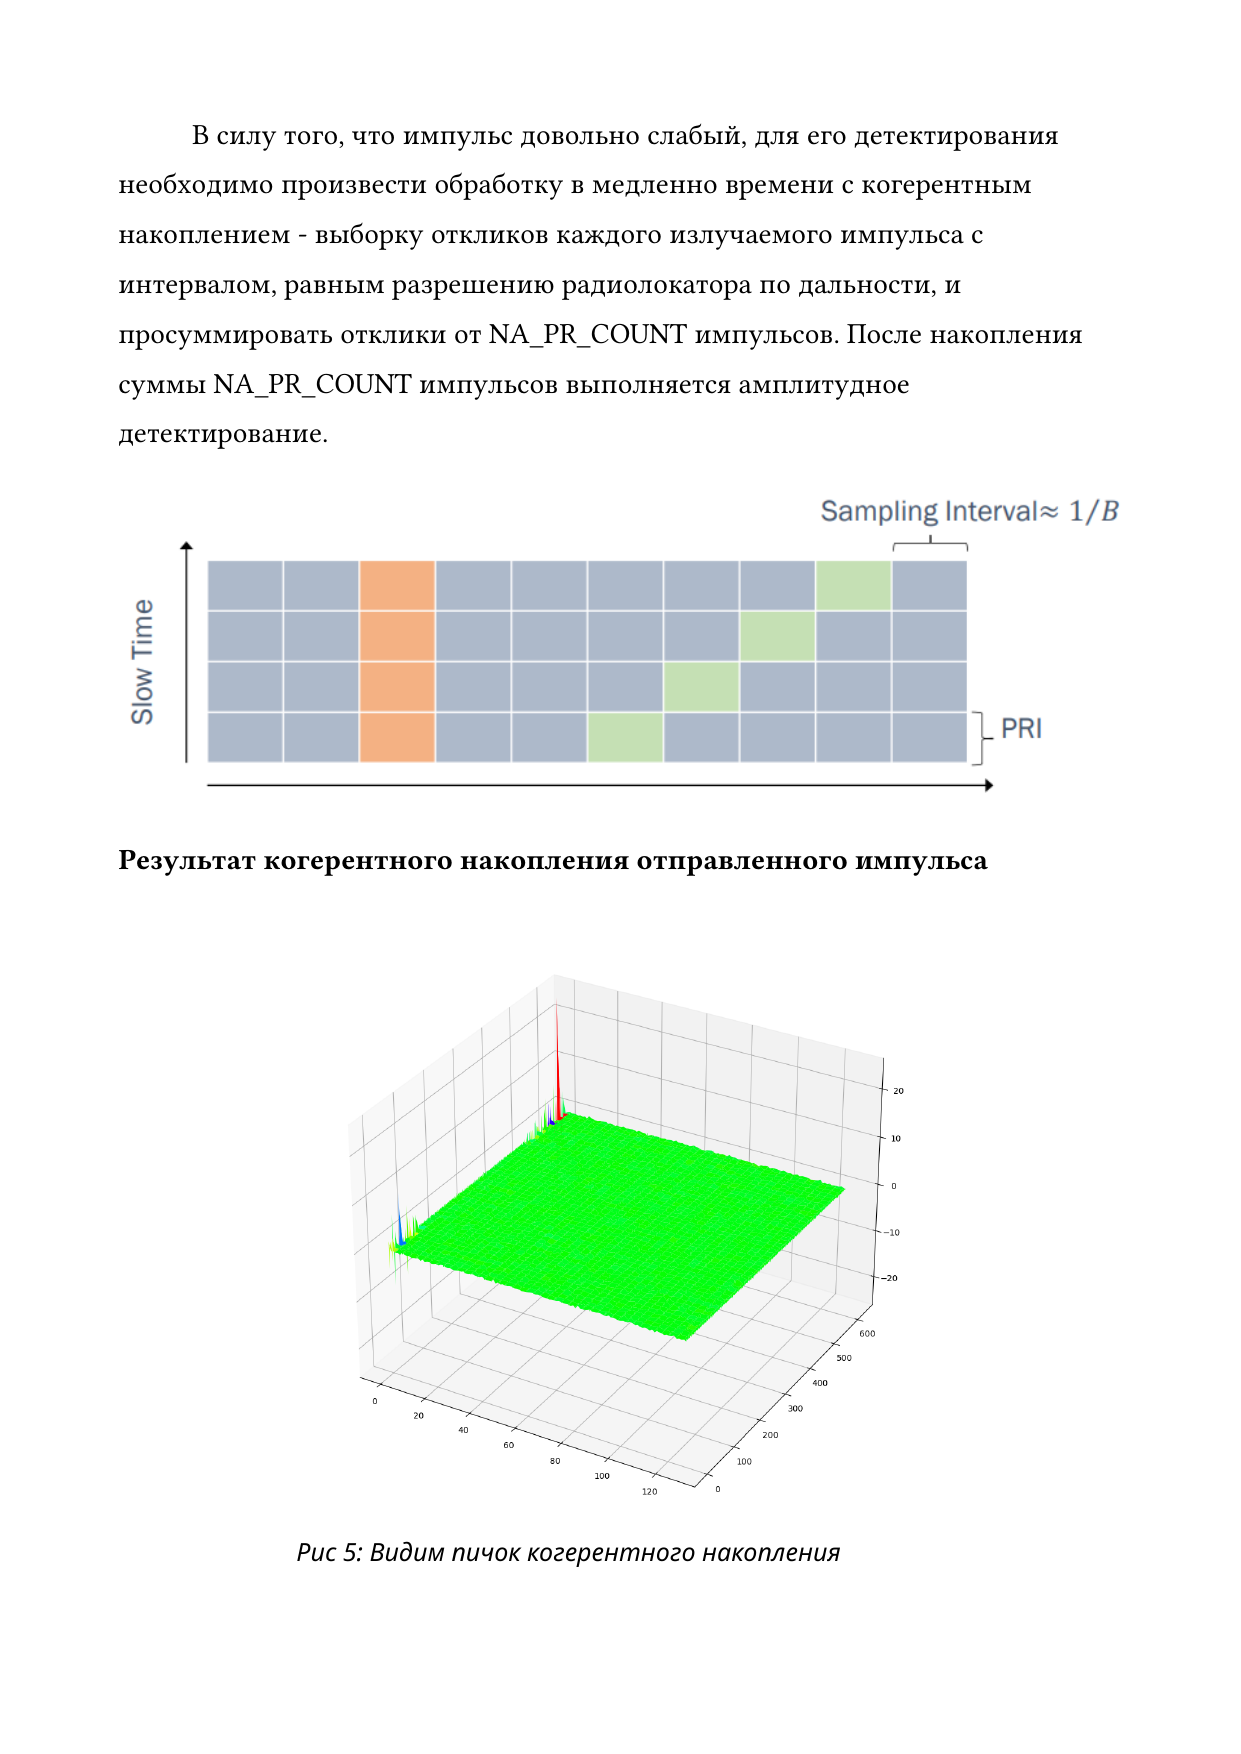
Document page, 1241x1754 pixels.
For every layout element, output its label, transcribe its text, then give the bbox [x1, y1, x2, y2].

text Результат когерентного накопления отправленного импульса [118, 843, 1122, 877]
picture [118, 496, 1123, 798]
text Рис 5: Видим пичок когерентного накопления [296, 1528, 944, 1569]
text В силу того, что импульс довольно слабый, для его детектирования необходимо произвести обработку в медленно времени с когерентным накоплением - выборку откликов каждого излучаемого импульса с интервалом, равным разрешению радиолокатора по дальности, и просуммировать отклики от NA_PR_COUNT импульсов. После накопления суммы NA_PR_COUNT импульсов выполняется амплитудное детектирование. [118, 118, 1122, 450]
picture [296, 935, 944, 1528]
